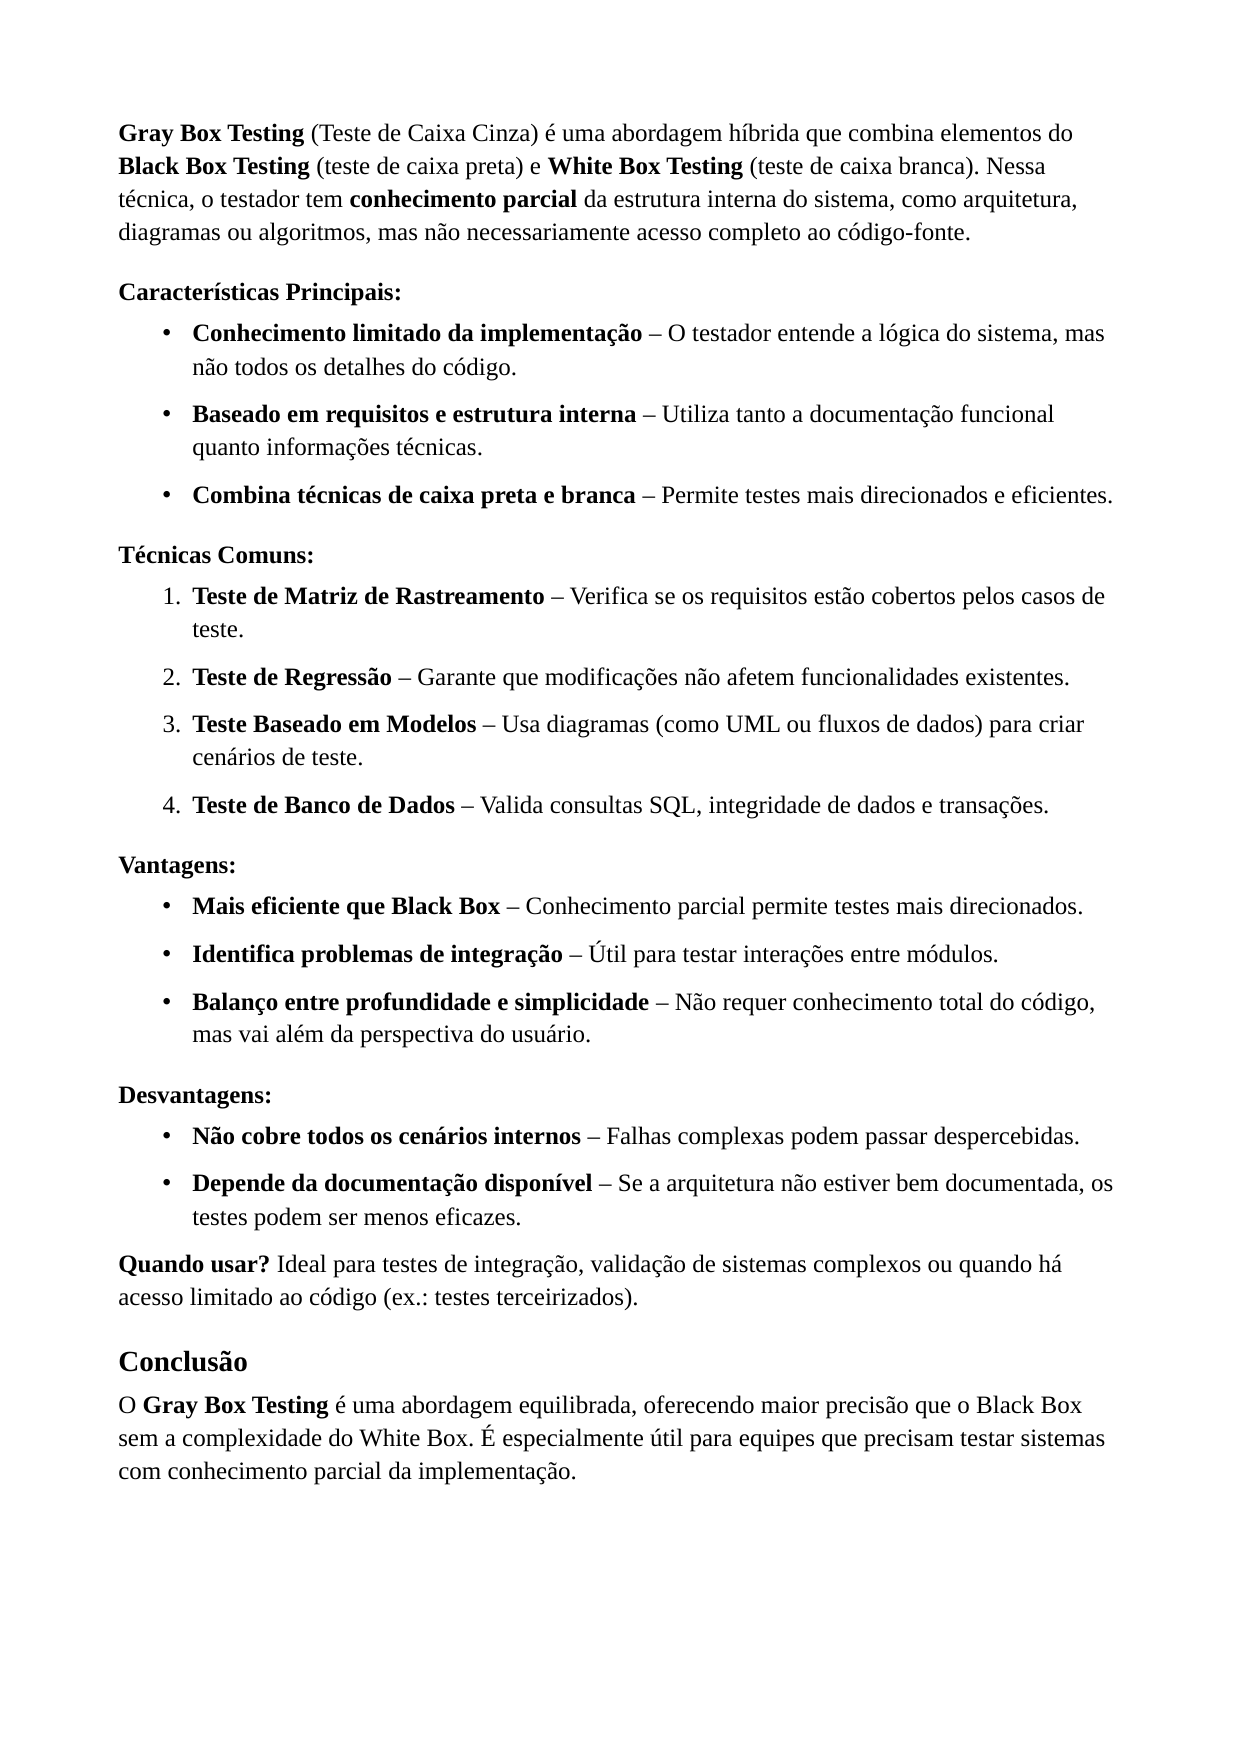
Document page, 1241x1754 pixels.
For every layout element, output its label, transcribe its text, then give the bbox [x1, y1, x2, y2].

list Mais eficiente que Black Box – Conhecimento parcial permite testes mais direcionados. [162, 891, 1122, 920]
list Teste Baseado em Modelos – Usa diagramas (como UML ou fluxos de dados) para criar cenários de teste. [162, 709, 1122, 771]
list Baseado em requisitos e estrutura interna – Utiliza tanto a documentação funcional quanto informações técnicas. [162, 399, 1122, 461]
text Gray Box Testing (Teste de Caixa Cinza) é uma abordagem híbrida que combina elementos do Black Box Testing (teste de caixa preta) e White Box Testing (teste de caixa branca). Nessa técnica, o testador tem conhecimento parcial da estrutura interna do sistema, como arquitetura, diagramas ou algoritmos, mas não necessariamente acesso completo ao código-fonte. [118, 118, 1122, 246]
subtitle Vantagens: [118, 850, 1122, 879]
list Teste de Matriz de Rastreamento – Verifica se os requisitos estão cobertos pelos casos de teste. [162, 581, 1122, 643]
subtitle Técnicas Comuns: [118, 540, 1122, 569]
text Quando usar? Ideal para testes de integração, validação de sistemas complexos ou quando há acesso limitado ao código (ex.: testes terceirizados). [118, 1249, 1122, 1311]
subtitle Características Principais: [118, 277, 1122, 306]
list Teste de Banco de Dados – Valida consultas SQL, integridade de dados e transações. [162, 790, 1122, 819]
subtitle Desvantagens: [118, 1080, 1122, 1108]
text O Gray Box Testing é uma abordagem equilibrada, oferecendo maior precisão que o Black Box sem a complexidade do White Box. É especialmente útil para equipes que precisam testar sistemas com conhecimento parcial da implementação. [118, 1390, 1122, 1485]
list Conhecimento limitado da implementação – O testador entende a lógica do sistema, mas não todos os detalhes do código. [162, 318, 1122, 380]
list Teste de Regressão – Garante que modificações não afetem funcionalidades existentes. [162, 662, 1122, 691]
list Depende da documentação disponível – Se a arquitetura não estiver bem documentada, os testes podem ser menos eficazes. [162, 1168, 1122, 1230]
list Balanço entre profundidade e simplicidade – Não requer conhecimento total do código, mas vai além da perspectiva do usuário. [162, 987, 1122, 1048]
list Combina técnicas de caixa preta e branca – Permite testes mais direcionados e eficientes. [162, 480, 1122, 508]
list Identifica problemas de integração – Útil para testar interações entre módulos. [162, 939, 1122, 968]
list Não cobre todos os cenários internos – Falhas complexas podem passar despercebidas. [162, 1121, 1122, 1150]
subtitle Conclusão [118, 1344, 1122, 1378]
